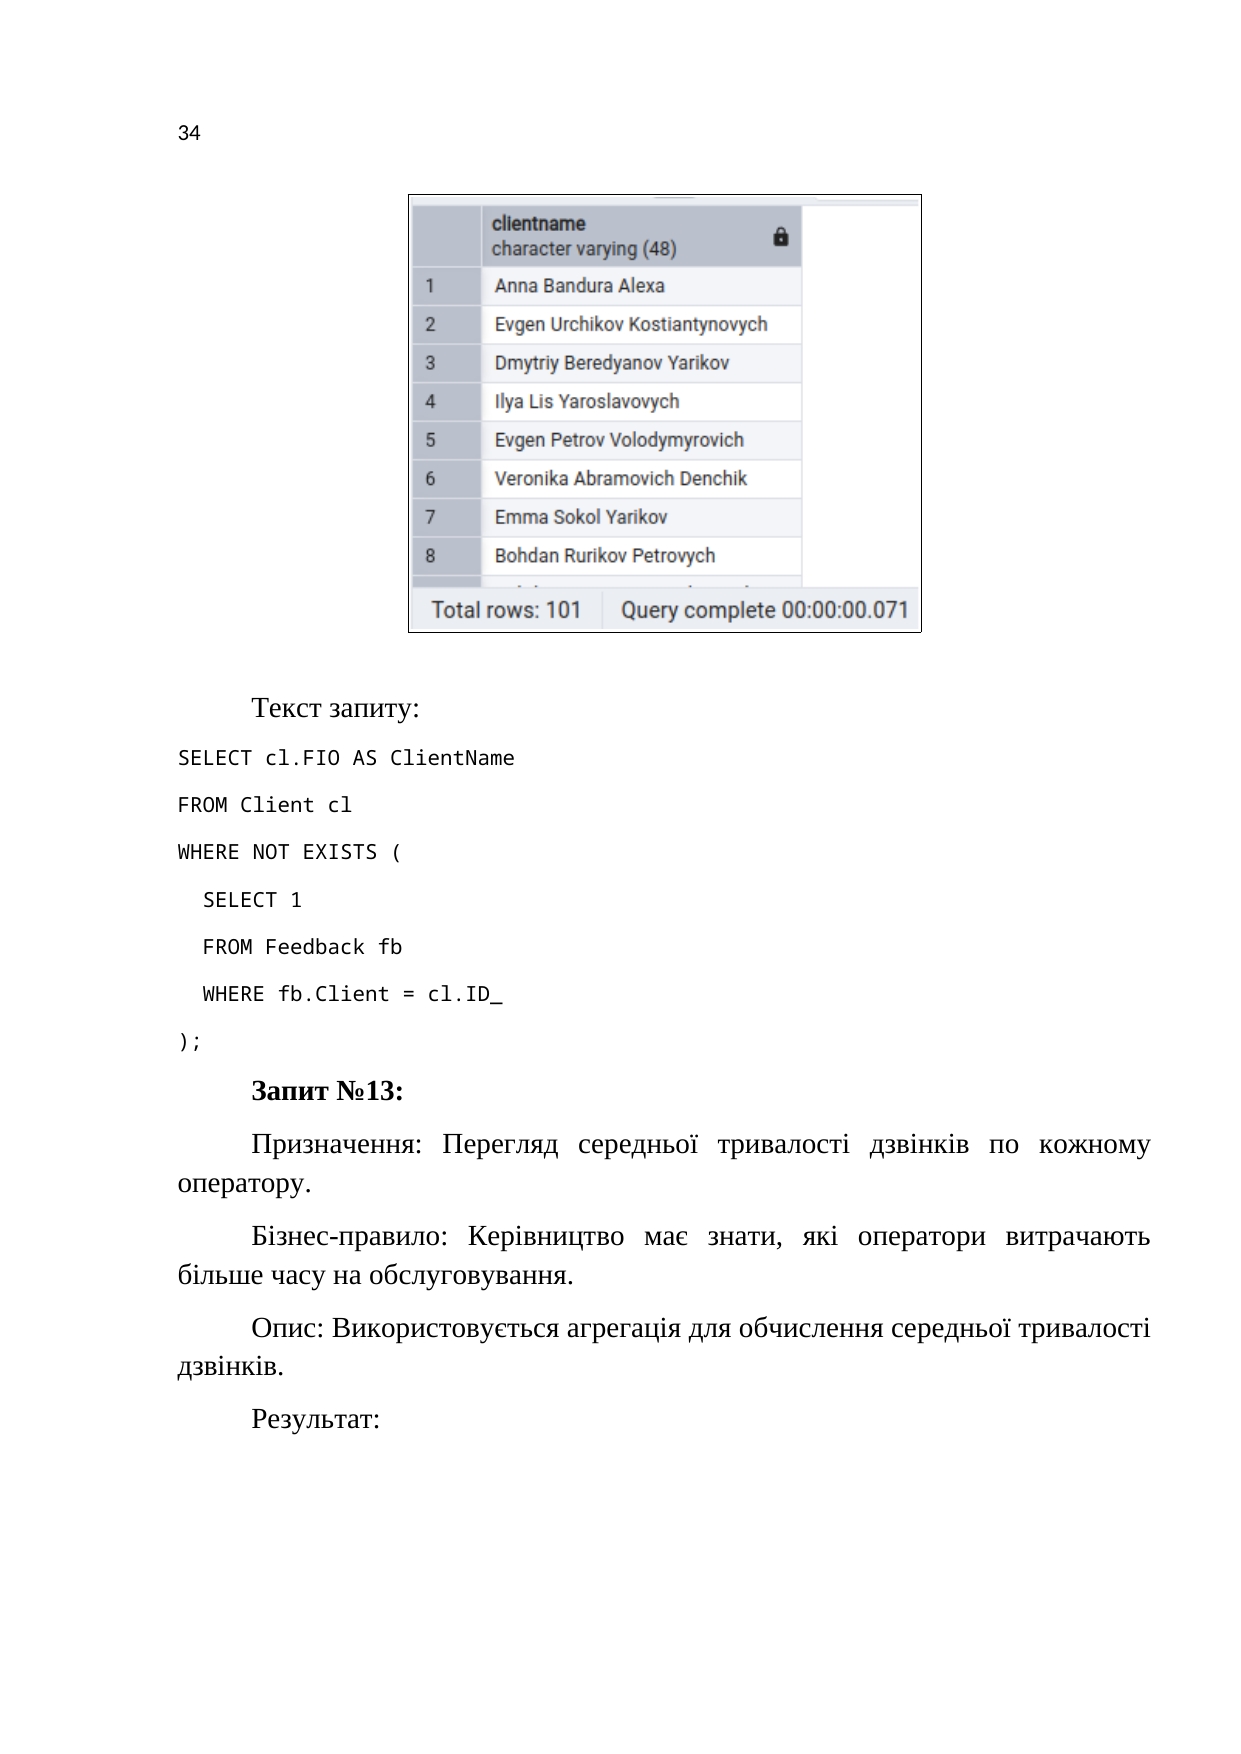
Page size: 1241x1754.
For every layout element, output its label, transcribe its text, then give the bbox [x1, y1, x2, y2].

text SELECT cl.FIO AS ClientName [177, 743, 1152, 772]
text Текст запиту: [177, 690, 1152, 723]
text Бізнес-правило: Керівництво має знати, які оператори витрачають більше часу на обслуговування. [177, 1218, 1152, 1290]
text WHERE NOT EXISTS ( [177, 837, 1152, 866]
text FROM Client cl [177, 790, 1152, 819]
picture [410, 197, 919, 629]
text Результат: [177, 1402, 1152, 1435]
text Призначення: Перегляд середньої тривалості дзвінків по кожному оператору. [177, 1127, 1152, 1199]
text ); [177, 1026, 1152, 1055]
text FROM Feedback fb [177, 932, 1152, 960]
text Запит №13: [177, 1073, 1152, 1107]
text SELECT 1 [177, 885, 1152, 913]
text Опис: Використовується агрегація для обчислення середньої тривалості дзвінків. [177, 1310, 1152, 1382]
text WHERE fb.Client = cl.ID_ [177, 979, 1152, 1007]
